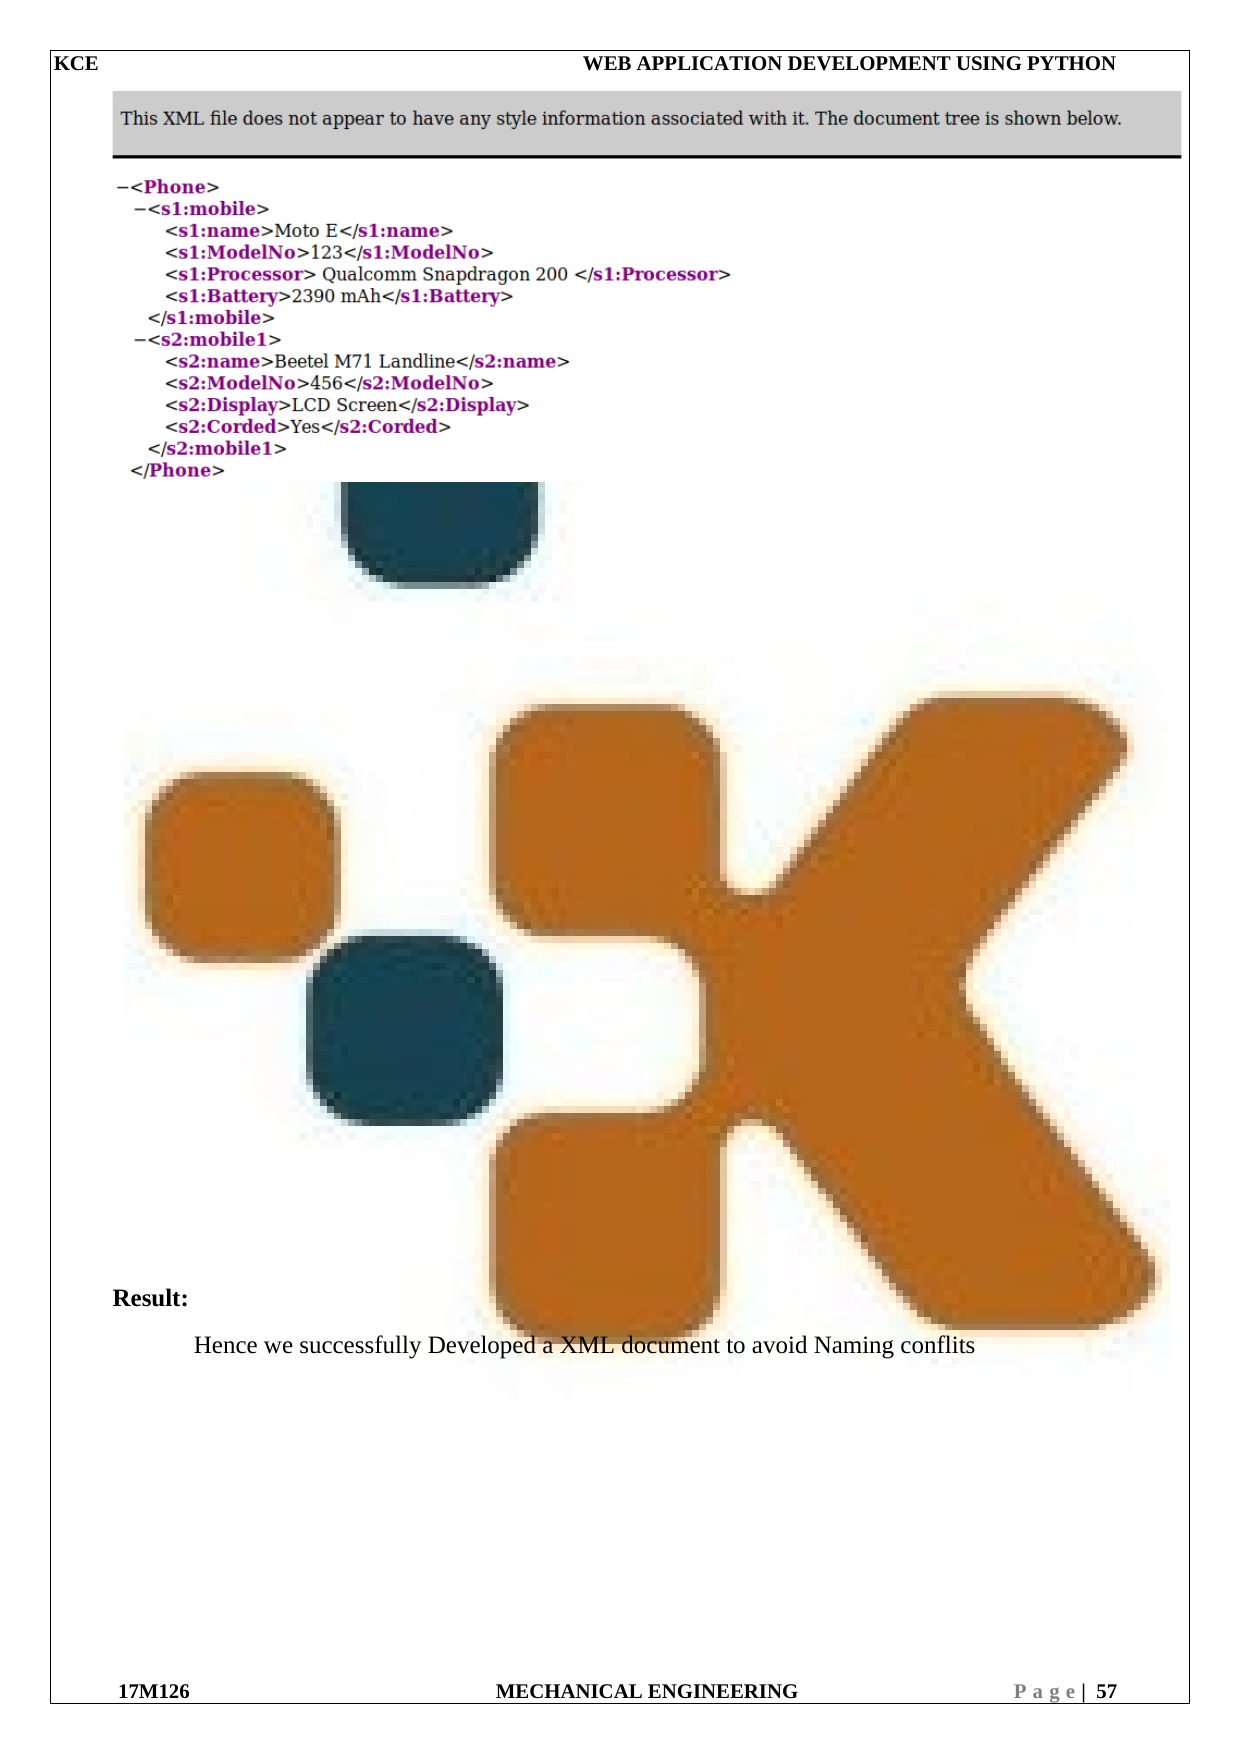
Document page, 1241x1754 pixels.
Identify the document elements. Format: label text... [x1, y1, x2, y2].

text Result: [112, 1283, 1181, 1311]
picture [124, 1311, 1170, 1330]
text Hence we successfully Developed a XML document to avoid Naming conflits [112, 1330, 1181, 1359]
picture [112, 91, 1182, 1283]
picture [124, 1359, 1170, 1399]
